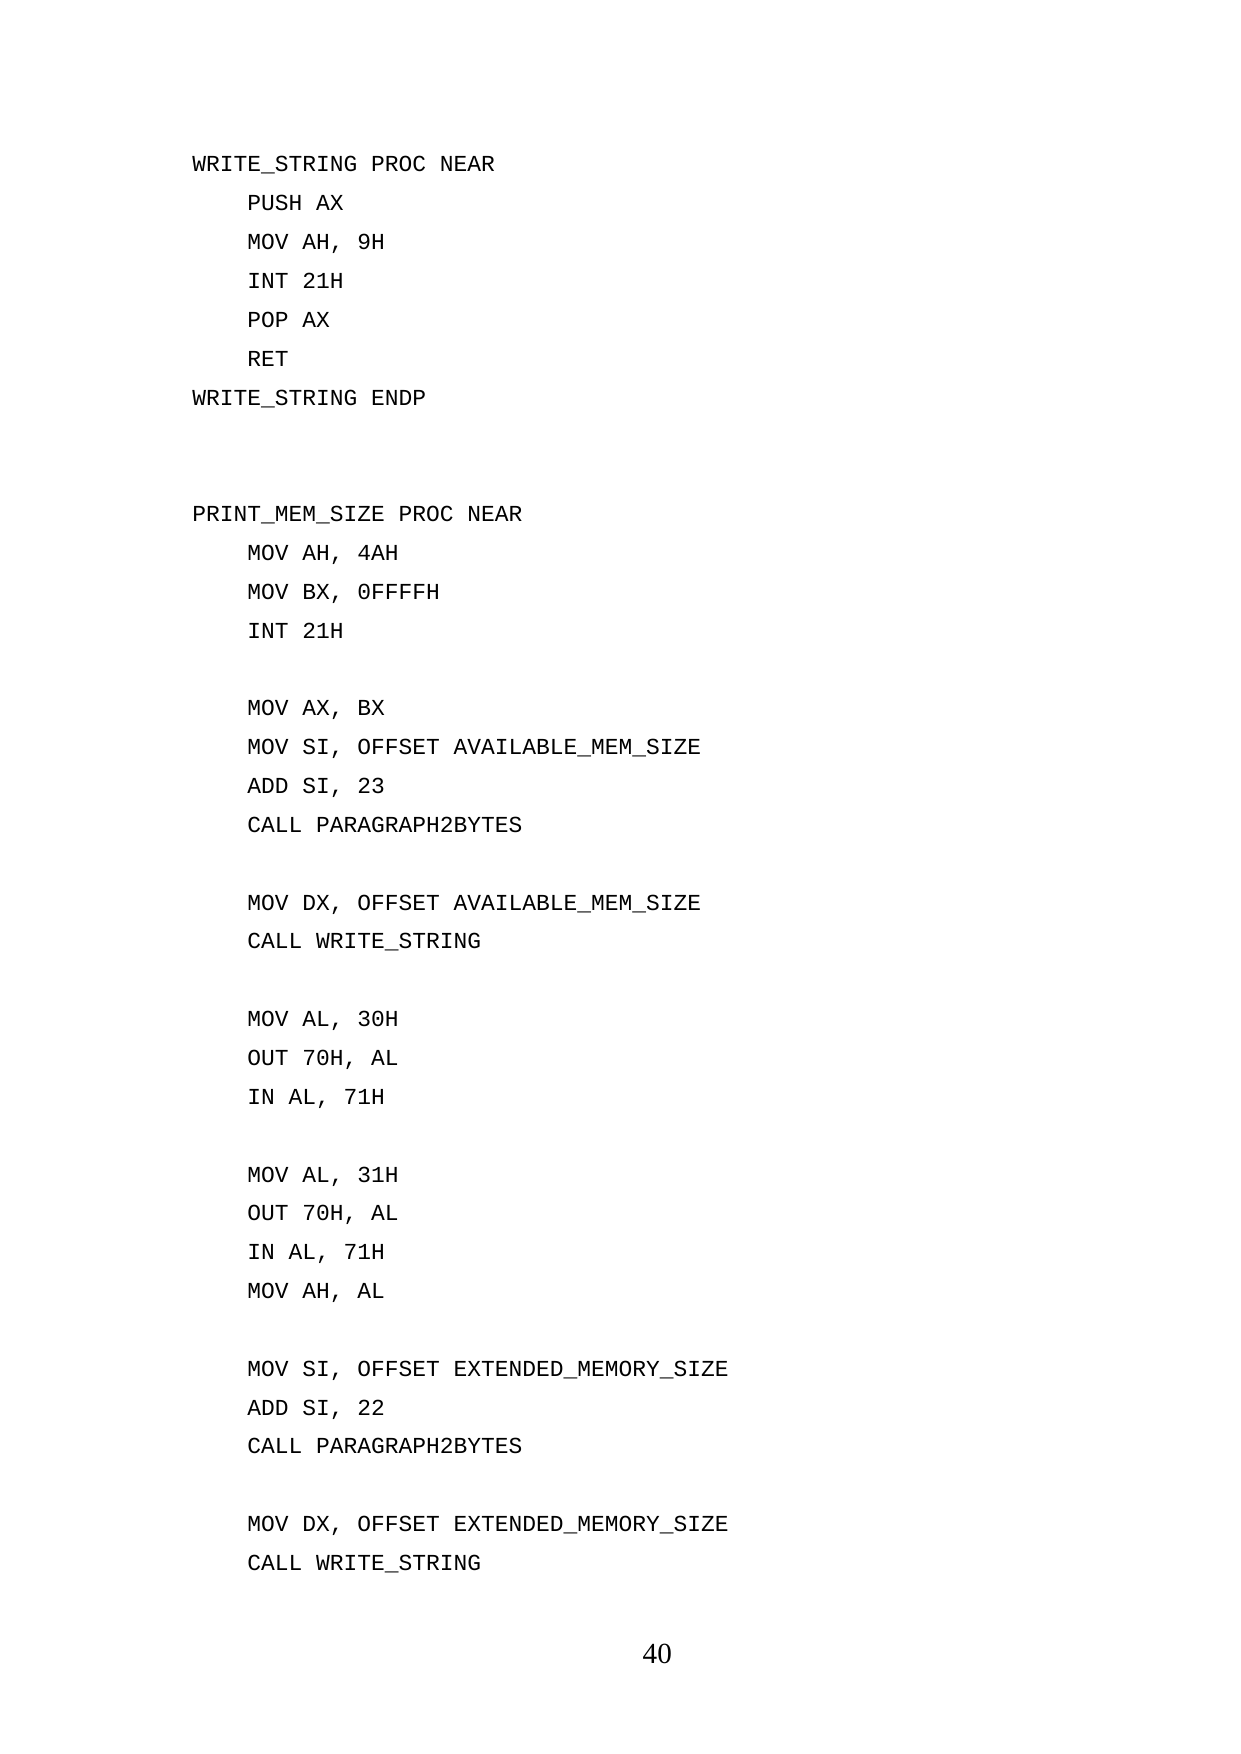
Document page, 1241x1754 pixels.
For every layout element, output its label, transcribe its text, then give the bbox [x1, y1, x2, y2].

text ADD SI, 22 [118, 1396, 1122, 1422]
text CALL WRITE_STRING [118, 1551, 1122, 1577]
text INT 21H [118, 619, 1122, 645]
text RET [118, 347, 1122, 373]
text MOV AX, BX [118, 697, 1122, 723]
text OUT 70H, AL [118, 1046, 1122, 1072]
text IN AL, 71H [118, 1085, 1122, 1111]
text CALL WRITE_STRING [118, 930, 1122, 956]
text IN AL, 71H [118, 1241, 1122, 1267]
text MOV DX, OFFSET EXTENDED_MEMORY_SIZE [118, 1513, 1122, 1538]
text MOV DX, OFFSET AVAILABLE_MEM_SIZE [118, 891, 1122, 917]
text MOV SI, OFFSET AVAILABLE_MEM_SIZE [118, 736, 1122, 761]
text MOV AH, 9H [118, 230, 1122, 256]
text POP AX [118, 308, 1122, 334]
text INT 21H [118, 269, 1122, 295]
text MOV BX, 0FFFFH [118, 580, 1122, 606]
text WRITE_STRING ENDP [118, 386, 1122, 412]
text OUT 70H, AL [118, 1202, 1122, 1228]
text MOV AL, 31H [118, 1163, 1122, 1189]
text MOV AH, AL [118, 1279, 1122, 1305]
text WRITE_STRING PROC NEAR [118, 153, 1122, 179]
text MOV AH, 4AH [118, 541, 1122, 567]
text CALL PARAGRAPH2BYTES [118, 813, 1122, 839]
text MOV AL, 30H [118, 1007, 1122, 1033]
text CALL PARAGRAPH2BYTES [118, 1435, 1122, 1461]
text ADD SI, 23 [118, 774, 1122, 800]
text PUSH AX [118, 192, 1122, 217]
text PRINT_MEM_SIZE PROC NEAR [118, 502, 1122, 528]
text MOV SI, OFFSET EXTENDED_MEMORY_SIZE [118, 1357, 1122, 1383]
